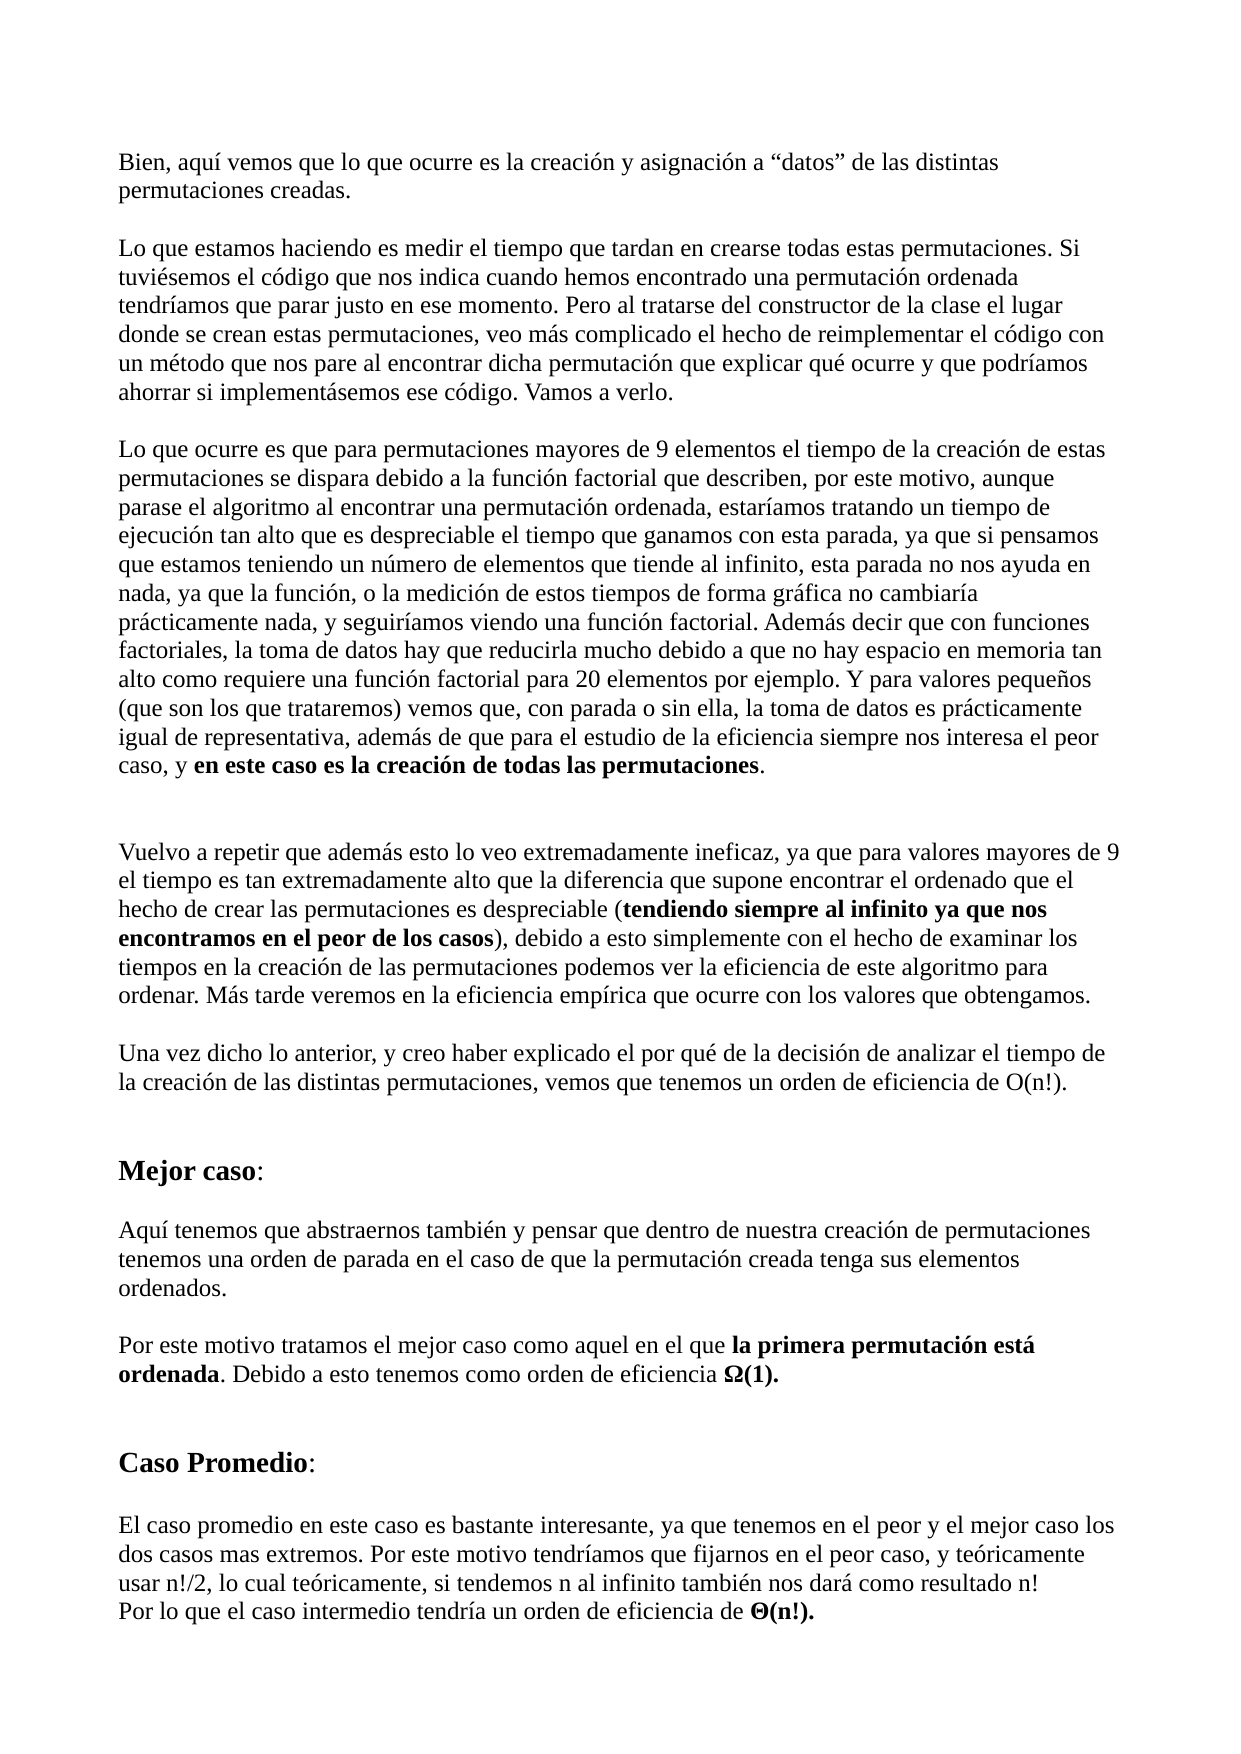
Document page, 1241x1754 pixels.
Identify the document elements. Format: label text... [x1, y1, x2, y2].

text Por lo que el caso intermedio tendría un orden de eficiencia de Θ(n!). [118, 1596, 1122, 1625]
text Bien, aquí vemos que lo que ocurre es la creación y asignación a “datos” de las distintas permutaciones creadas. [118, 147, 1122, 204]
text Aquí tenemos que abstraernos también y pensar que dentro de nuestra creación de permutaciones tenemos una orden de parada en el caso de que la permutación creada tenga sus elementos ordenados. [118, 1215, 1122, 1302]
text Caso Promedio: [118, 1445, 1122, 1479]
text Por este motivo tratamos el mejor caso como aquel en el que la primera permutación está ordenada. Debido a esto tenemos como orden de eficiencia Ω(1). [118, 1330, 1122, 1388]
text Vuelvo a repetir que además esto lo veo extremadamente ineficaz, ya que para valores mayores de 9 el tiempo es tan extremadamente alto que la diferencia que supone encontrar el ordenado que el hecho de crear las permutaciones es despreciable (tendiendo siempre al infinito ya que nos encontramos en el peor de los casos), debido a esto simplemente con el hecho de examinar los tiempos en la creación de las permutaciones podemos ver la eficiencia de este algoritmo para ordenar. Más tarde veremos en la eficiencia empírica que ocurre con los valores que obtengamos. [118, 837, 1122, 1009]
text Una vez dicho lo anterior, y creo haber explicado el por qué de la decisión de analizar el tiempo de la creación de las distintas permutaciones, vemos que tenemos un orden de eficiencia de O(n!). [118, 1038, 1122, 1096]
text Mejor caso: [118, 1153, 1122, 1187]
text Lo que ocurre es que para permutaciones mayores de 9 elementos el tiempo de la creación de estas permutaciones se dispara debido a la función factorial que describen, por este motivo, aunque parase el algoritmo al encontrar una permutación ordenada, estaríamos tratando un tiempo de ejecución tan alto que es despreciable el tiempo que ganamos con esta parada, ya que si pensamos que estamos teniendo un número de elementos que tiende al infinito, esta parada no nos ayuda en nada, ya que la función, o la medición de estos tiempos de forma gráfica no cambiaría prácticamente nada, y seguiríamos viendo una función factorial. Además decir que con funciones factoriales, la toma de datos hay que reducirla mucho debido a que no hay espacio en memoria tan alto como requiere una función factorial para 20 elementos por ejemplo. Y para valores pequeños (que son los que trataremos) vemos que, con parada o sin ella, la toma de datos es prácticamente igual de representativa, además de que para el estudio de la eficiencia siempre nos interesa el peor caso, y en este caso es la creación de todas las permutaciones. [118, 434, 1122, 779]
text Lo que estamos haciendo es medir el tiempo que tardan en crearse todas estas permutaciones. Si tuviésemos el código que nos indica cuando hemos encontrado una permutación ordenada tendríamos que parar justo en ese momento. Pero al tratarse del constructor de la clase el lugar donde se crean estas permutaciones, veo más complicado el hecho de reimplementar el código con un método que nos pare al encontrar dicha permutación que explicar qué ocurre y que podríamos ahorrar si implementásemos ese código. Vamos a verlo. [118, 233, 1122, 406]
text El caso promedio en este caso es bastante interesante, ya que tenemos en el peor y el mejor caso los dos casos mas extremos. Por este motivo tendríamos que fijarnos en el peor caso, y teóricamente usar n!/2, lo cual teóricamente, si tendemos n al infinito también nos dará como resultado n! [118, 1510, 1122, 1596]
